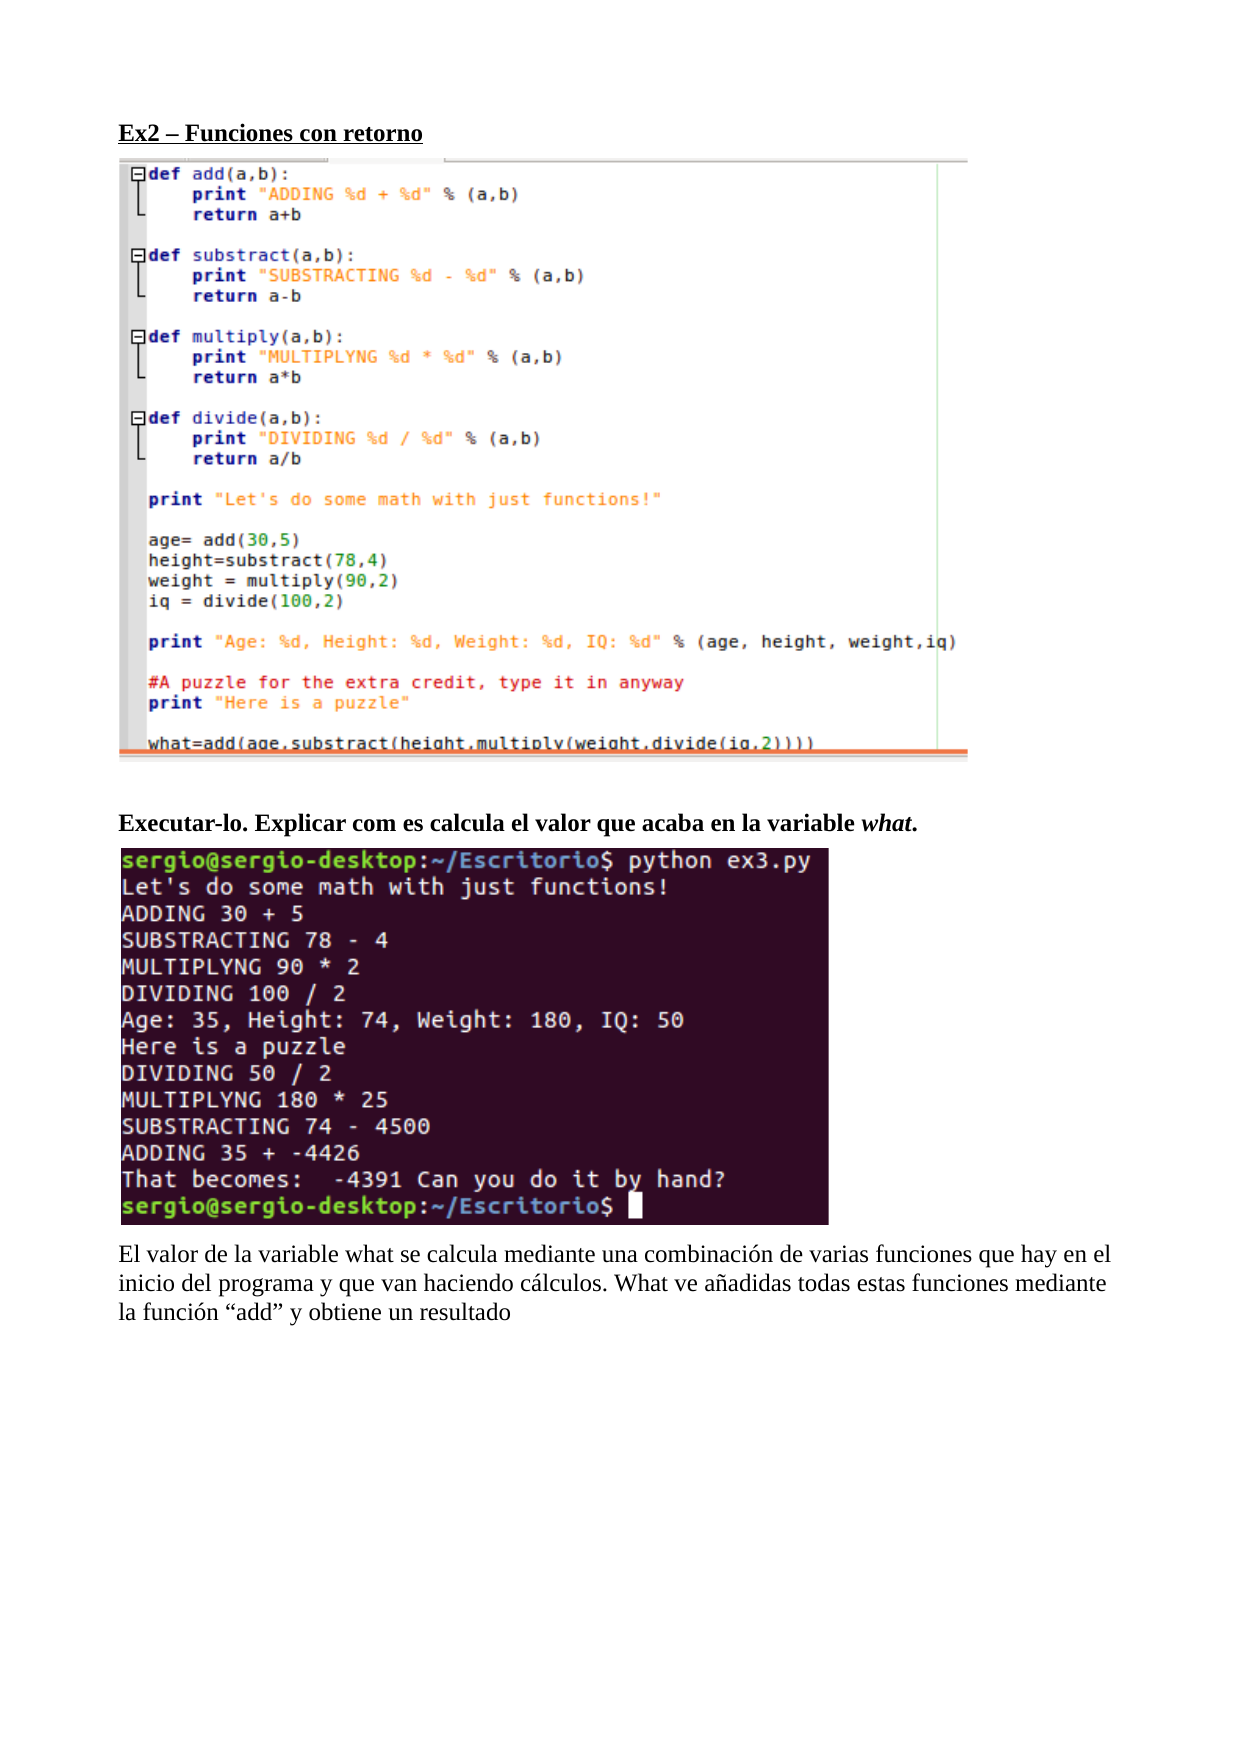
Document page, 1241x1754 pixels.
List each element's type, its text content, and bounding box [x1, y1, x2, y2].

text El valor de la variable what se calcula mediante una combinación de varias funciones que hay en el inicio del programa y que van haciendo cálculos. What ve añadidas todas estas funciones mediante la función “add” y obtiene un resultado [118, 1239, 1122, 1326]
text Ex2 – Funciones con retorno [118, 118, 1122, 147]
picture [119, 158, 968, 762]
text Executar-lo. Explicar com es calcula el valor que acaba en la variable what. [118, 808, 1122, 837]
picture [121, 848, 829, 1225]
